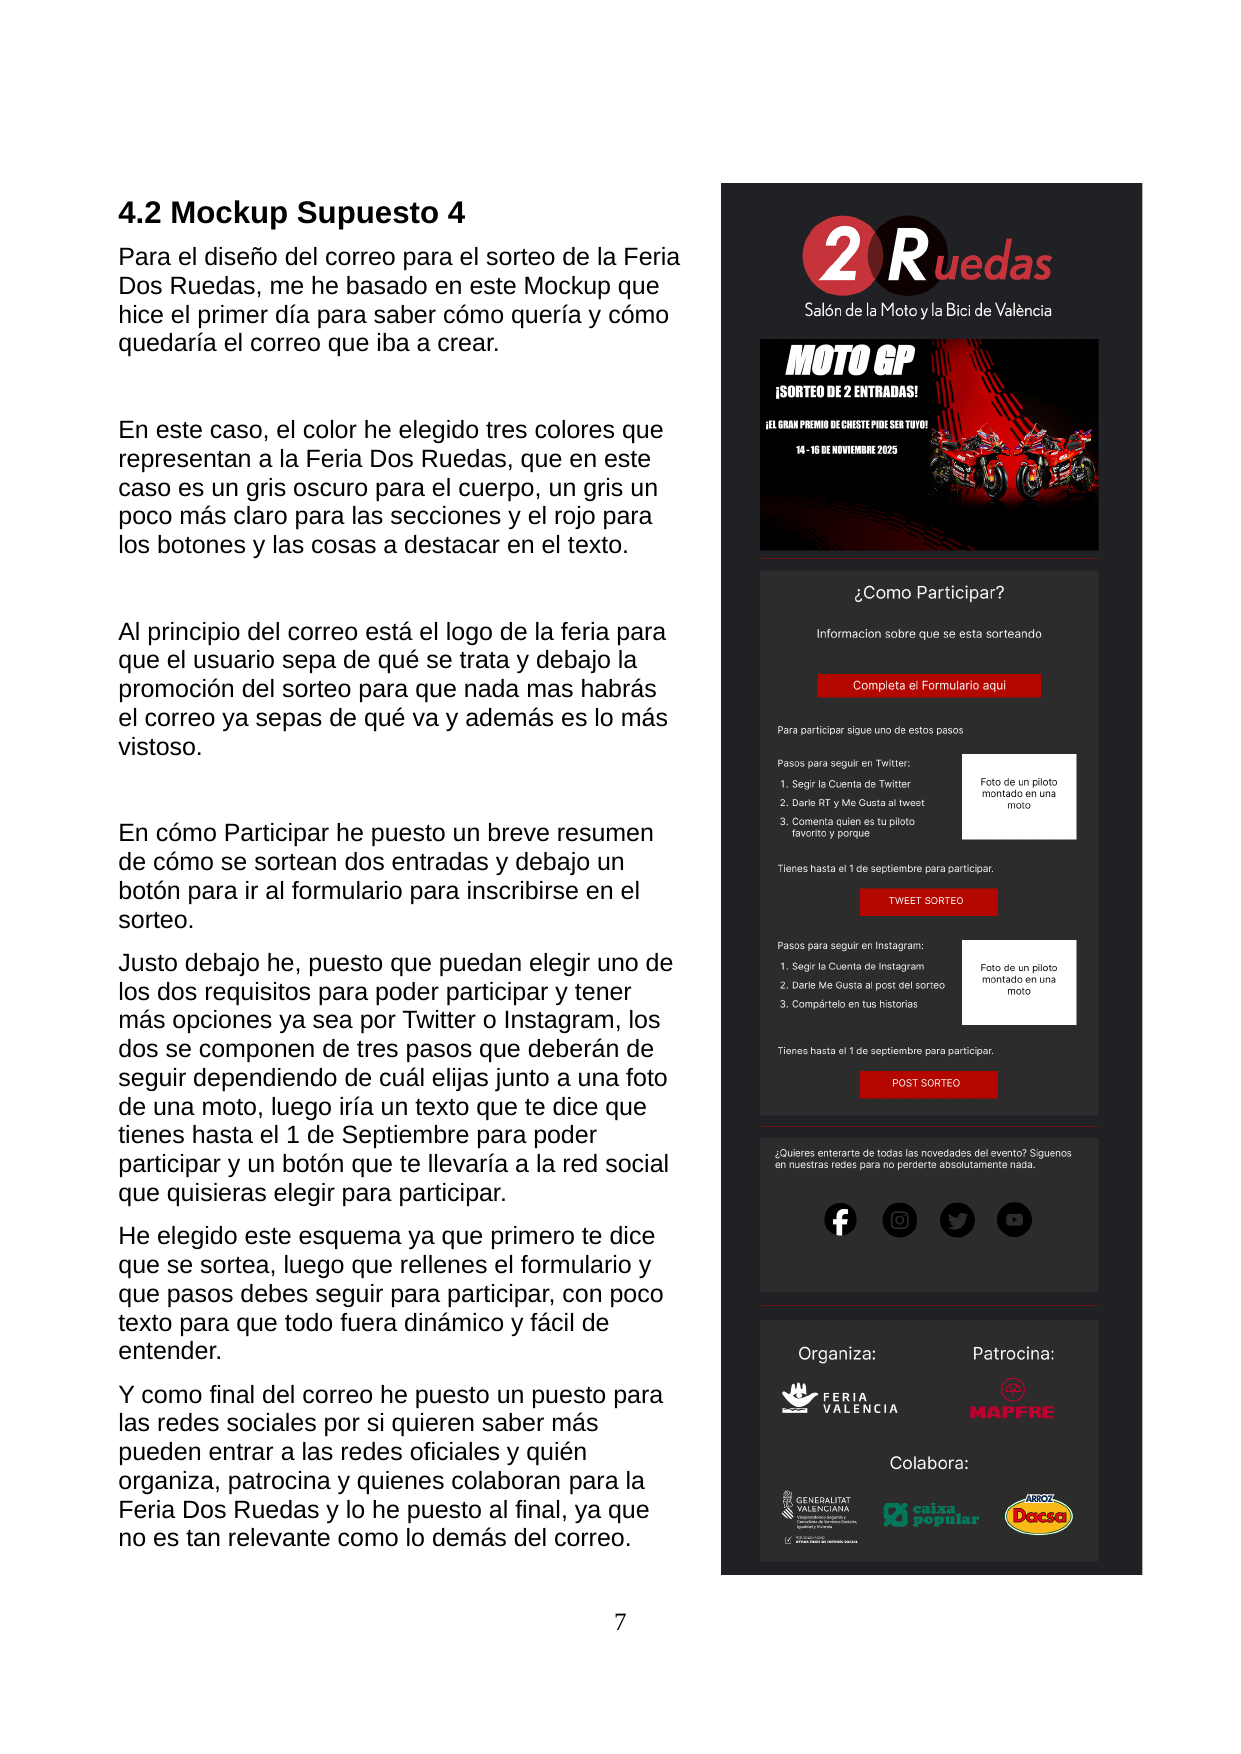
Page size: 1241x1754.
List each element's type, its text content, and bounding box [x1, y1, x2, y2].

text Para el diseño del correo para el sorteo de la Feria Dos Ruedas, me he basado en este Mockup que hice el primer día para saber cómo quería y cómo quedaría el correo que iba a crear. [118, 242, 721, 357]
text Justo debajo he, puesto que puedan elegir uno de los dos requisitos para poder participar y tener más opciones ya sea por Twitter o Instagram, los dos se componen de tres pasos que deberán de seguir dependiendo de cuál elijas junto a una foto de una moto, luego iría un texto que te dice que tienes hasta el 1 de Septiembre para poder participar y un botón que te llevaría a la red social que quisieras elegir para participar. [118, 948, 721, 1207]
picture [721, 183, 1143, 1575]
text En cómo Participar he puesto un breve resumen de cómo se sortean dos entradas y debajo un botón para ir al formulario para inscribirse en el sorteo. [118, 818, 721, 933]
subtitle 4.2 Mockup Supuesto 4 [118, 194, 721, 229]
text Al principio del correo está el logo de la feria para que el usuario sepa de qué se trata y debajo la promoción del sorteo para que nada mas habrás el correo ya sepas de qué va y además es lo más vistoso. [118, 617, 721, 760]
text En este caso, el color he elegido tres colores que representan a la Feria Dos Ruedas, que en este caso es un gris oscuro para el cuerpo, un gris un poco más claro para las secciones y el rojo para los botones y las cosas a destacar en el texto. [118, 415, 721, 559]
text Y como final del correo he puesto un puesto para las redes sociales por si quieren saber más pueden entrar a las redes oficiales y quién organiza, patrocina y quienes colaboran para la Feria Dos Ruedas y lo he puesto al final, ya que no es tan relevante como lo demás del correo. [118, 1379, 721, 1552]
text He elegido este esquema ya que primero te dice que se sortea, luego que rellenes el formulario y que pasos debes seguir para participar, con poco texto para que todo fuera dinámico y fácil de entender. [118, 1221, 721, 1365]
